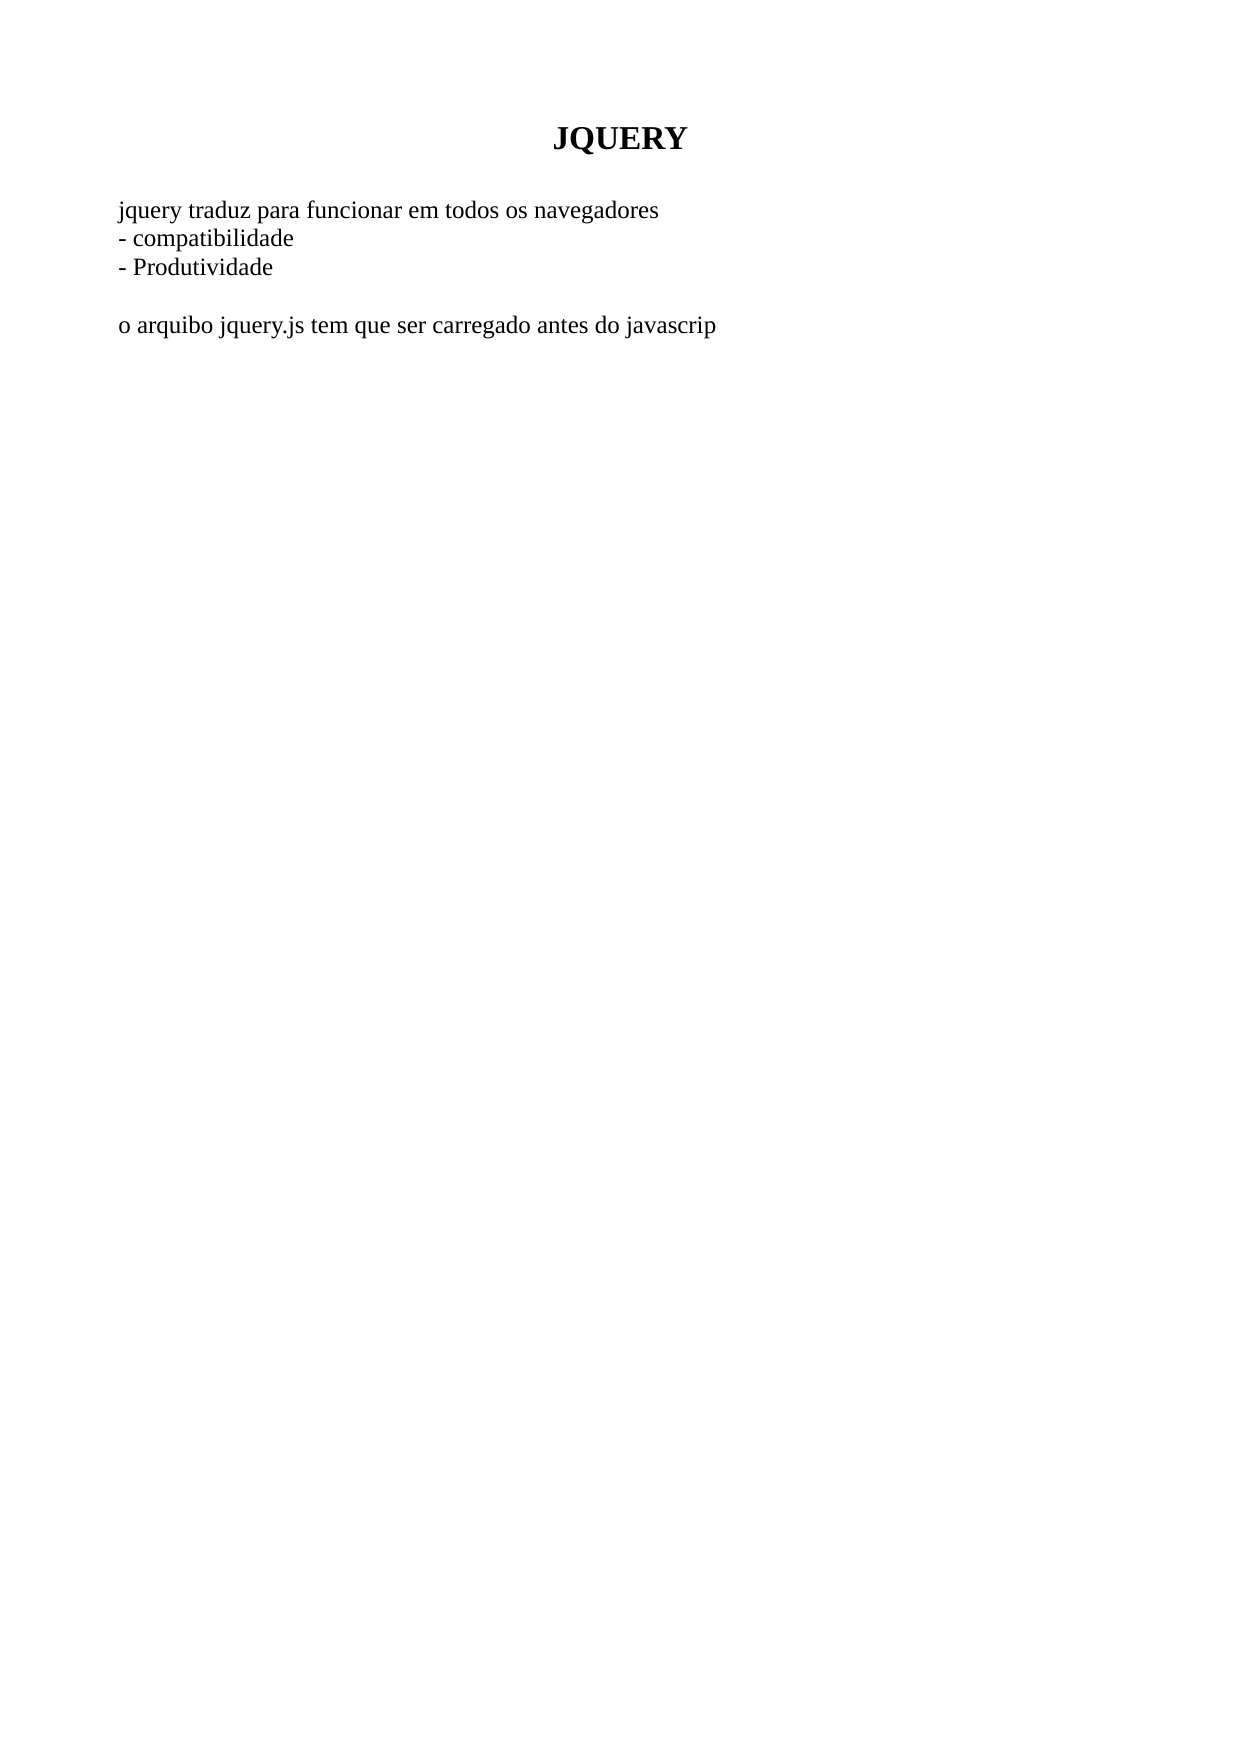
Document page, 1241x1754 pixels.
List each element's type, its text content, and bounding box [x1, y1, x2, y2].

text - Produtividade [118, 252, 1122, 281]
text jquery traduz para funcionar em todos os navegadores [118, 195, 1122, 223]
text - compatibilidade [118, 223, 1122, 252]
text o arquibo jquery.js tem que ser carregado antes do javascrip [118, 310, 1122, 338]
text JQUERY [118, 118, 1122, 156]
